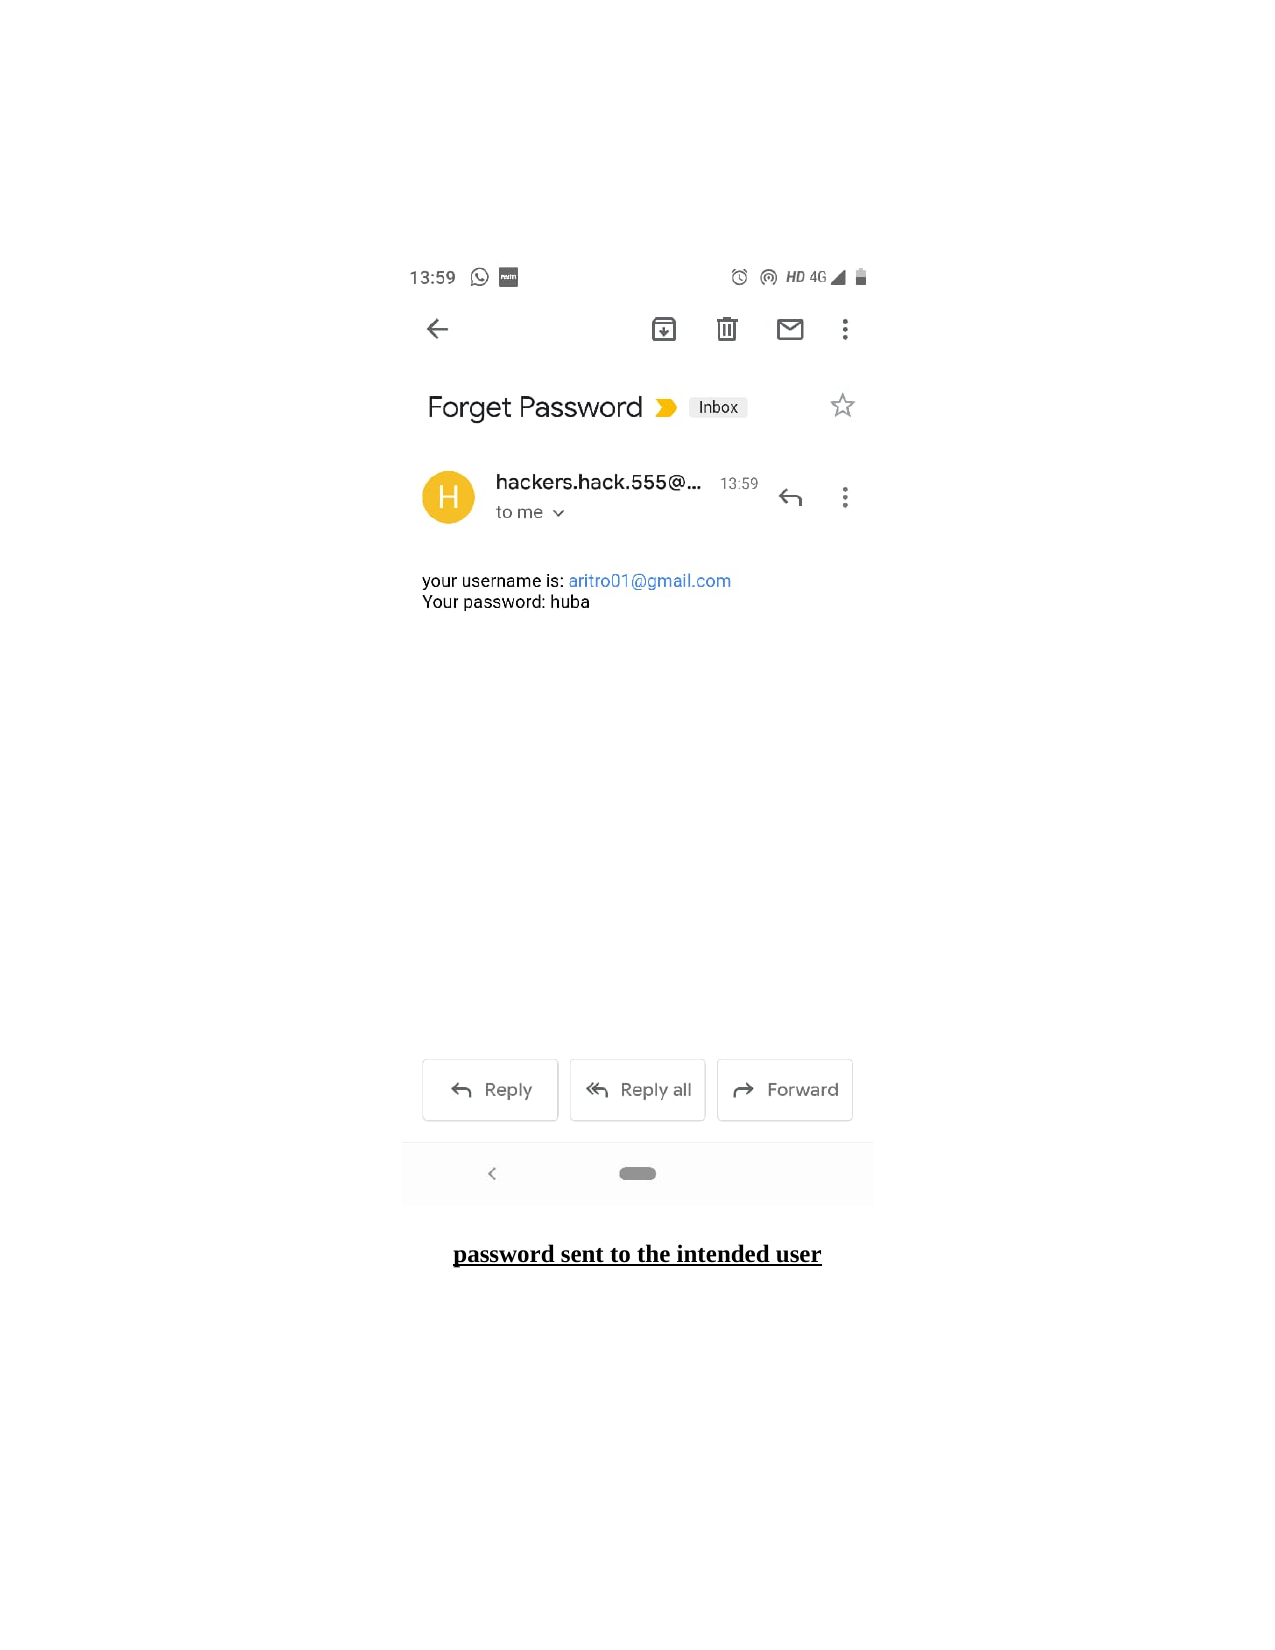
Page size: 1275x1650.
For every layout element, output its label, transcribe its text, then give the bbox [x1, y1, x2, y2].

text password sent to the intended user [118, 1239, 1157, 1268]
picture [401, 261, 874, 1205]
